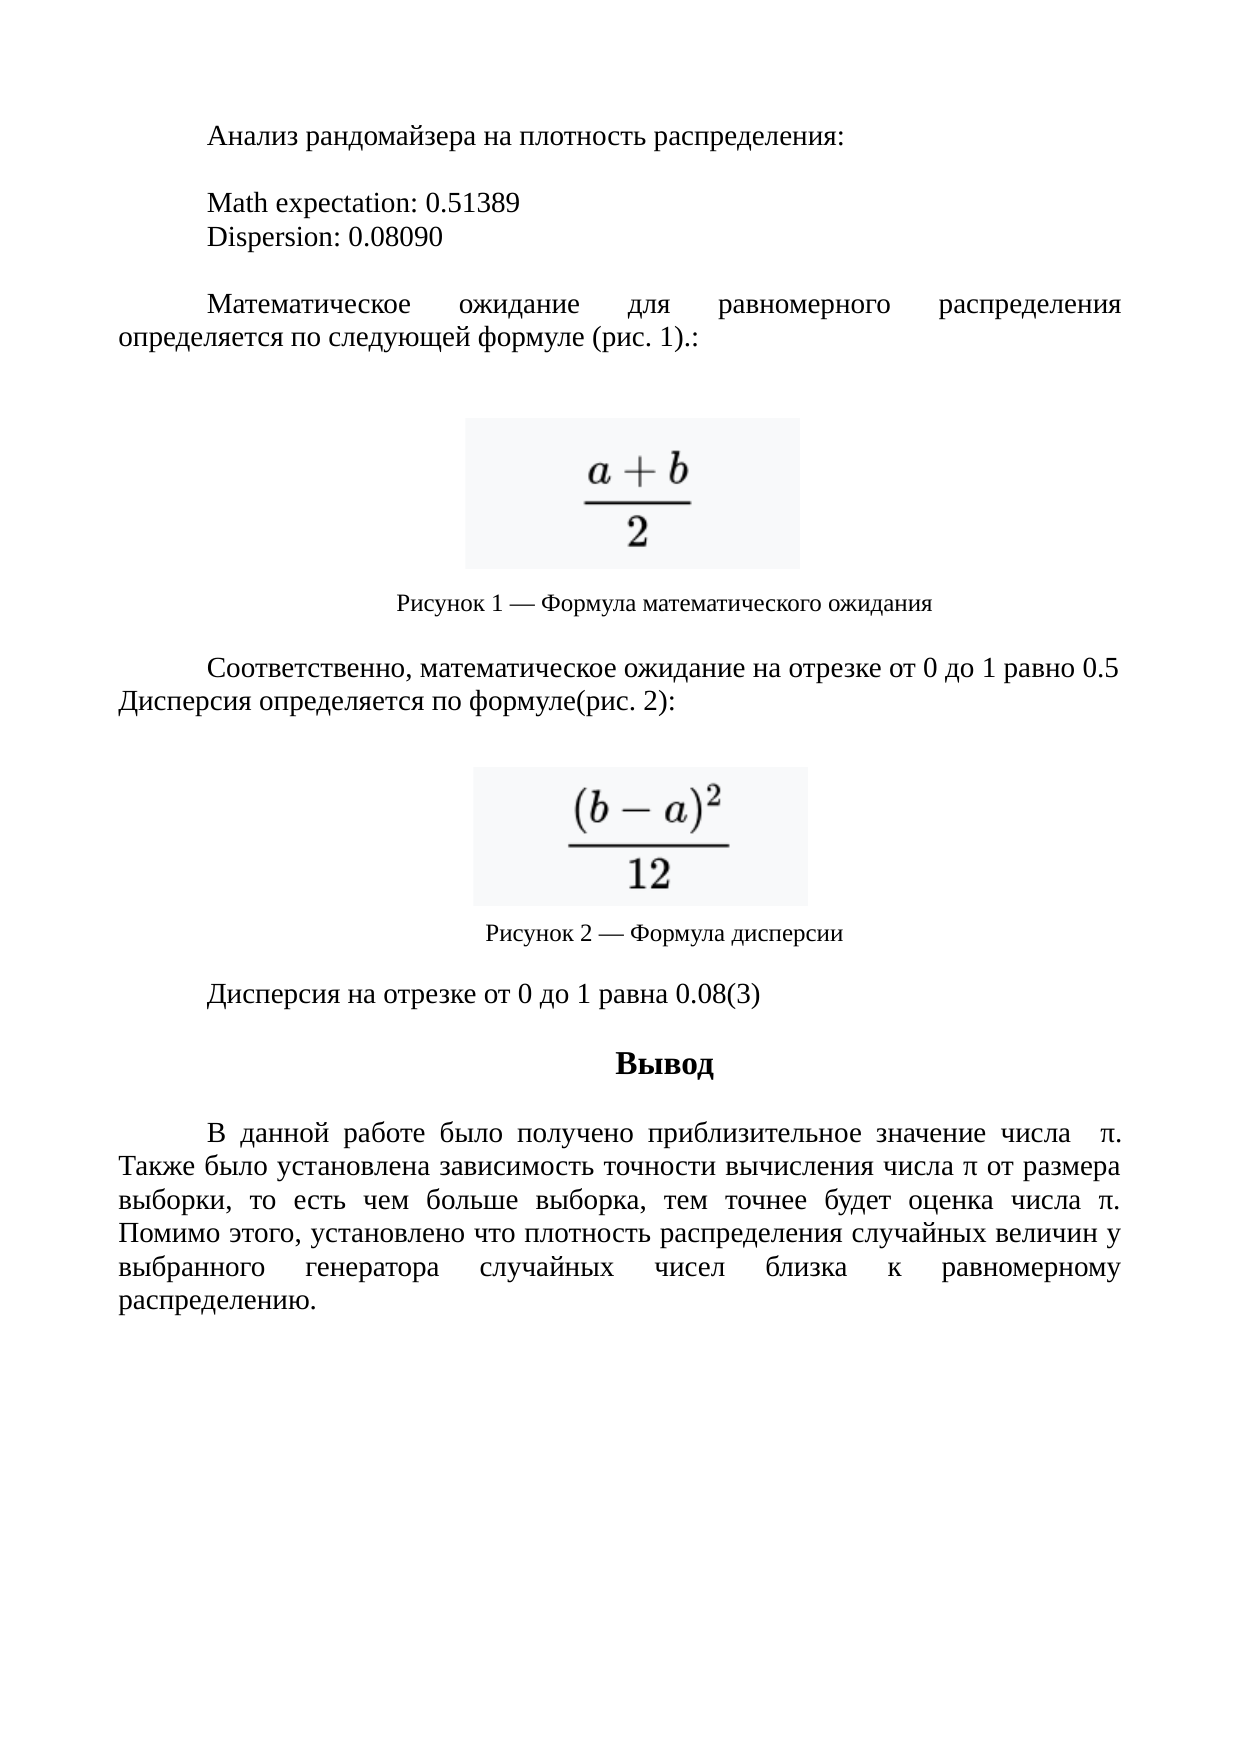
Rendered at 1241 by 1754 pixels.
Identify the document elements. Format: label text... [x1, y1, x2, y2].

text Dispersion: 0.08090 [118, 219, 1122, 252]
text В данной работе было получено приблизительное значение числа π. Также было установлена зависимость точности вычисления числа π от размера выборки, то есть чем больше выборка, тем точнее будет оценка числа π. Помимо этого, установлено что плотность распределения случайных величин у выбранного генератора случайных чисел близка к равномерному распределению. [118, 1115, 1122, 1316]
text Рисунок 1 — Формула математического ожидания [118, 588, 1122, 616]
text Math expectation: 0.51389 [118, 185, 1122, 219]
text Вывод [118, 1043, 1122, 1081]
text Анализ рандомайзера на плотность распределения: [118, 118, 1122, 152]
picture [473, 767, 808, 906]
text Рисунок 2 — Формула дисперсии [118, 918, 1122, 947]
text Дисперсия на отрезке от 0 до 1 равна 0.08(3) [118, 976, 1122, 1009]
text Математическое ожидание для равномерного распределения определяется по следующей формуле (рис. 1).: [118, 286, 1122, 353]
text Соответственно, математическое ожидание на отрезке от 0 до 1 равно 0.5 [118, 650, 1122, 683]
text Дисперсия определяется по формуле(рис. 2): [118, 683, 1122, 717]
picture [465, 418, 800, 569]
